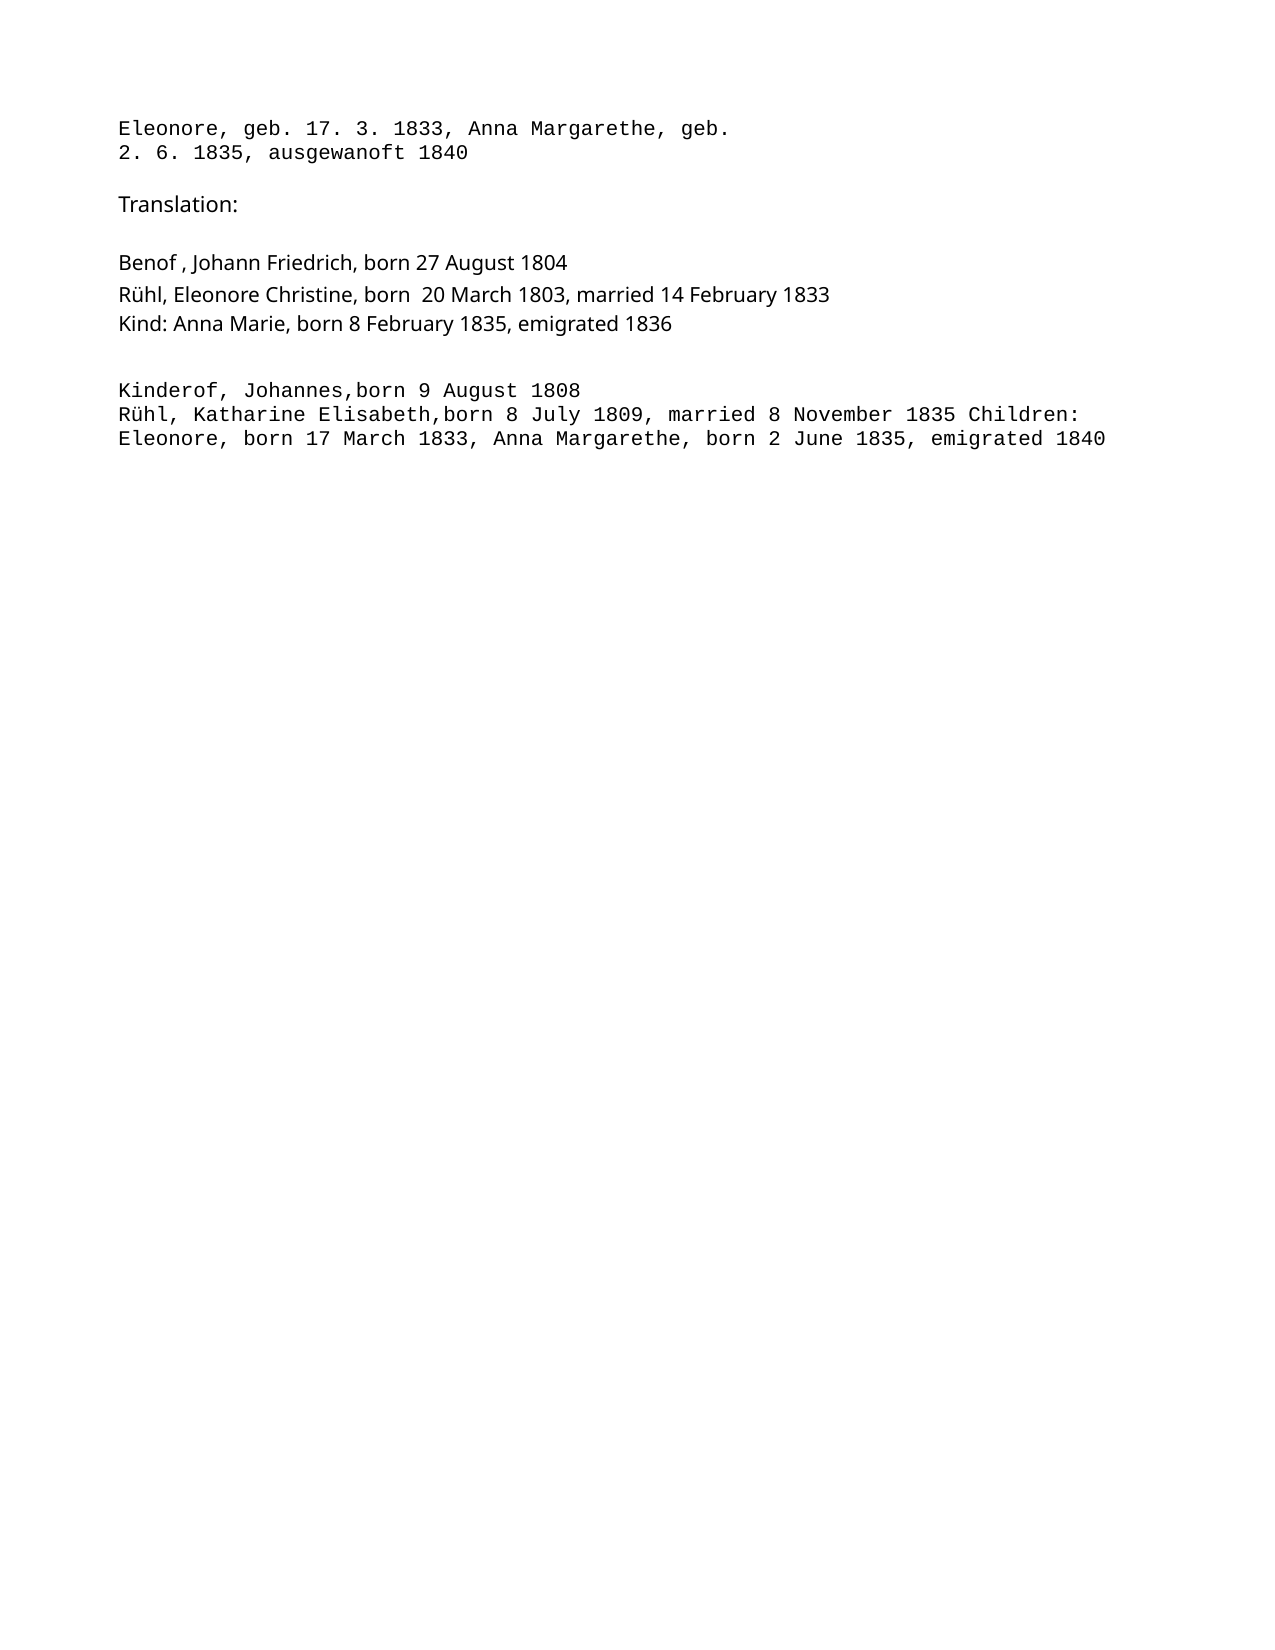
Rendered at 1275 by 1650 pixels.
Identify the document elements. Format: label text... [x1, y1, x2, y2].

text Translation: [118, 189, 1157, 219]
text Eleonore, geb. 17. 3. 1833, Anna Margarethe, geb. [118, 118, 1157, 142]
text Rühl, Katharine Elisabeth,born 8 July 1809, married 8 November 1835 Children: [118, 404, 1157, 428]
text Kinderof, Johannes,born 9 August 1808 [118, 381, 1157, 404]
text Rühl, Eleonore Christine, born 20 March 1803, married 14 February 1833 [118, 281, 1157, 309]
text Kind: Anna Marie, born 8 February 1835, emigrated 1836 [118, 309, 1157, 337]
text Benof , Johann Friedrich, born 27 August 1804 [118, 248, 1157, 276]
text Eleonore, born 17 March 1833, Anna Margarethe, born 2 June 1835, emigrated 1840 [118, 428, 1157, 451]
text 2. 6. 1835, ausgewanoft 1840 [118, 142, 1157, 165]
